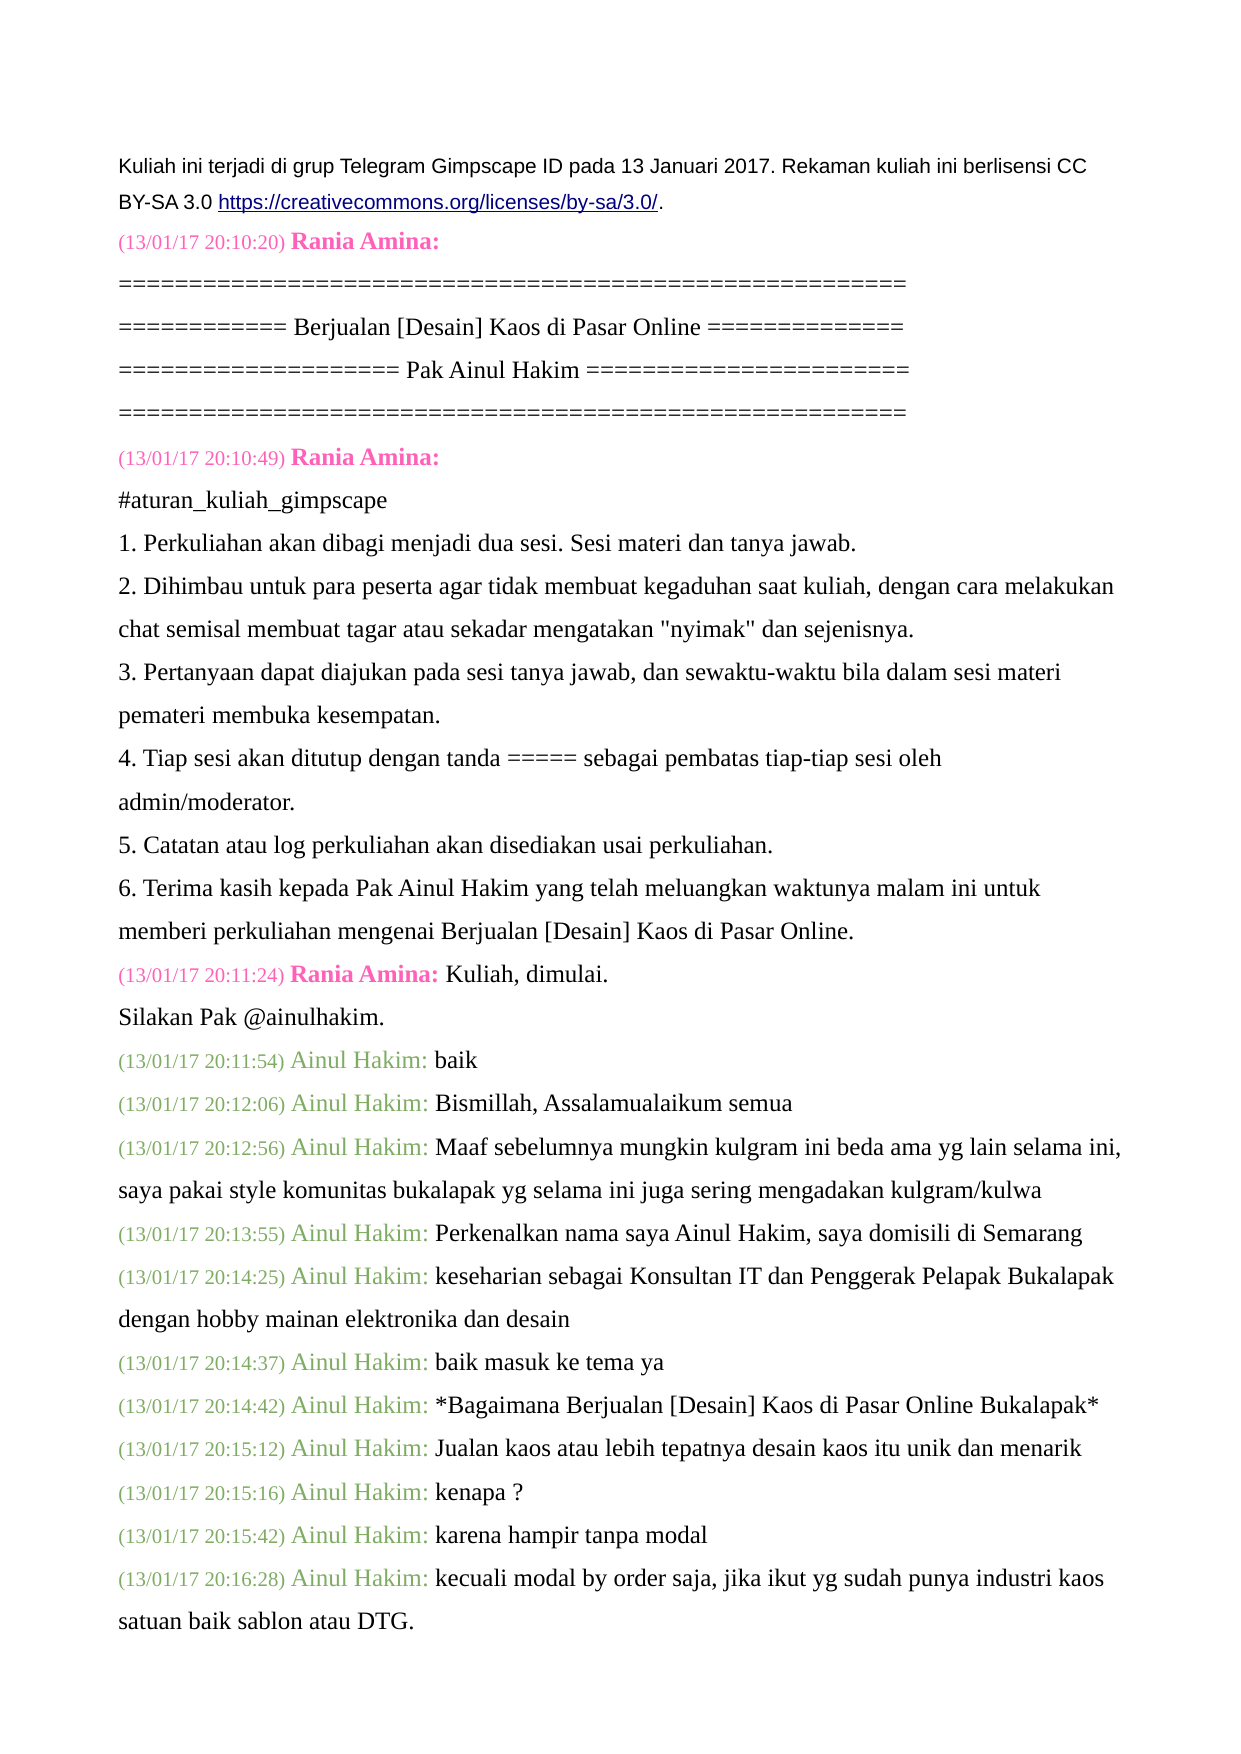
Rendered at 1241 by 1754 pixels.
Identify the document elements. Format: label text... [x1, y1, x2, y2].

text Kuliah ini terjadi di grup Telegram Gimpscape ID pada 13 Januari 2017. Rekaman kuliah ini berlisensi CC BY-SA 3.0 https://creativecommons.org/licenses/by-sa/3.0/. [118, 154, 1122, 214]
text (13/01/17 20:11:24) Rania Amina: Kuliah, dimulai. Silakan Pak @ainulhakim. (13/01/17 20:11:54) Ainul Hakim: baik (13/01/17 20:12:06) Ainul Hakim: Bismillah, Assalamualaikum semua (13/01/17 20:12:56) Ainul Hakim: Maaf sebelumnya mungkin kulgram ini beda ama yg lain selama ini, saya pakai style komunitas bukalapak yg selama ini juga sering mengadakan kulgram/kulwa (13/01/17 20:13:55) Ainul Hakim: Perkenalkan nama saya Ainul Hakim, saya domisili di Semarang (13/01/17 20:14:25) Ainul Hakim: keseharian sebagai Konsultan IT dan Penggerak Pelapak Bukalapak dengan hobby mainan elektronika dan desain (13/01/17 20:14:37) Ainul Hakim: baik masuk ke tema ya (13/01/17 20:14:42) Ainul Hakim: *Bagaimana Berjualan [Desain] Kaos di Pasar Online Bukalapak* (13/01/17 20:15:12) Ainul Hakim: Jualan kaos atau lebih tepatnya desain kaos itu unik dan menarik (13/01/17 20:15:16) Ainul Hakim: kenapa ? (13/01/17 20:15:42) Ainul Hakim: karena hampir tanpa modal (13/01/17 20:16:28) Ainul Hakim: kecuali modal by order saja, jika ikut yg sudah punya industri kaos satuan baik sablon atau DTG. [118, 959, 1122, 1635]
text (13/01/17 20:10:20) Rania Amina: ======================================================== ============ Berjualan [Desain] Kaos di Pasar Online ============== ==================== Pak Ainul Hakim ======================= ======================================================== (13/01/17 20:10:49) Rania Amina: #aturan_kuliah_gimpscape 1. Perkuliahan akan dibagi menjadi dua sesi. Sesi materi dan tanya jawab. 2. Dihimbau untuk para peserta agar tidak membuat kegaduhan saat kuliah, dengan cara melakukan chat semisal membuat tagar atau sekadar mengatakan "nyimak" dan sejenisnya. 3. Pertanyaan dapat diajukan pada sesi tanya jawab, dan sewaktu-waktu bila dalam sesi materi pemateri membuka kesempatan. 4. Tiap sesi akan ditutup dengan tanda ===== sebagai pembatas tiap-tiap sesi oleh admin/moderator. 5. Catatan atau log perkuliahan akan disediakan usai perkuliahan. 6. Terima kasih kepada Pak Ainul Hakim yang telah meluangkan waktunya malam ini untuk memberi perkuliahan mengenai Berjualan [Desain] Kaos di Pasar Online. [118, 226, 1122, 945]
